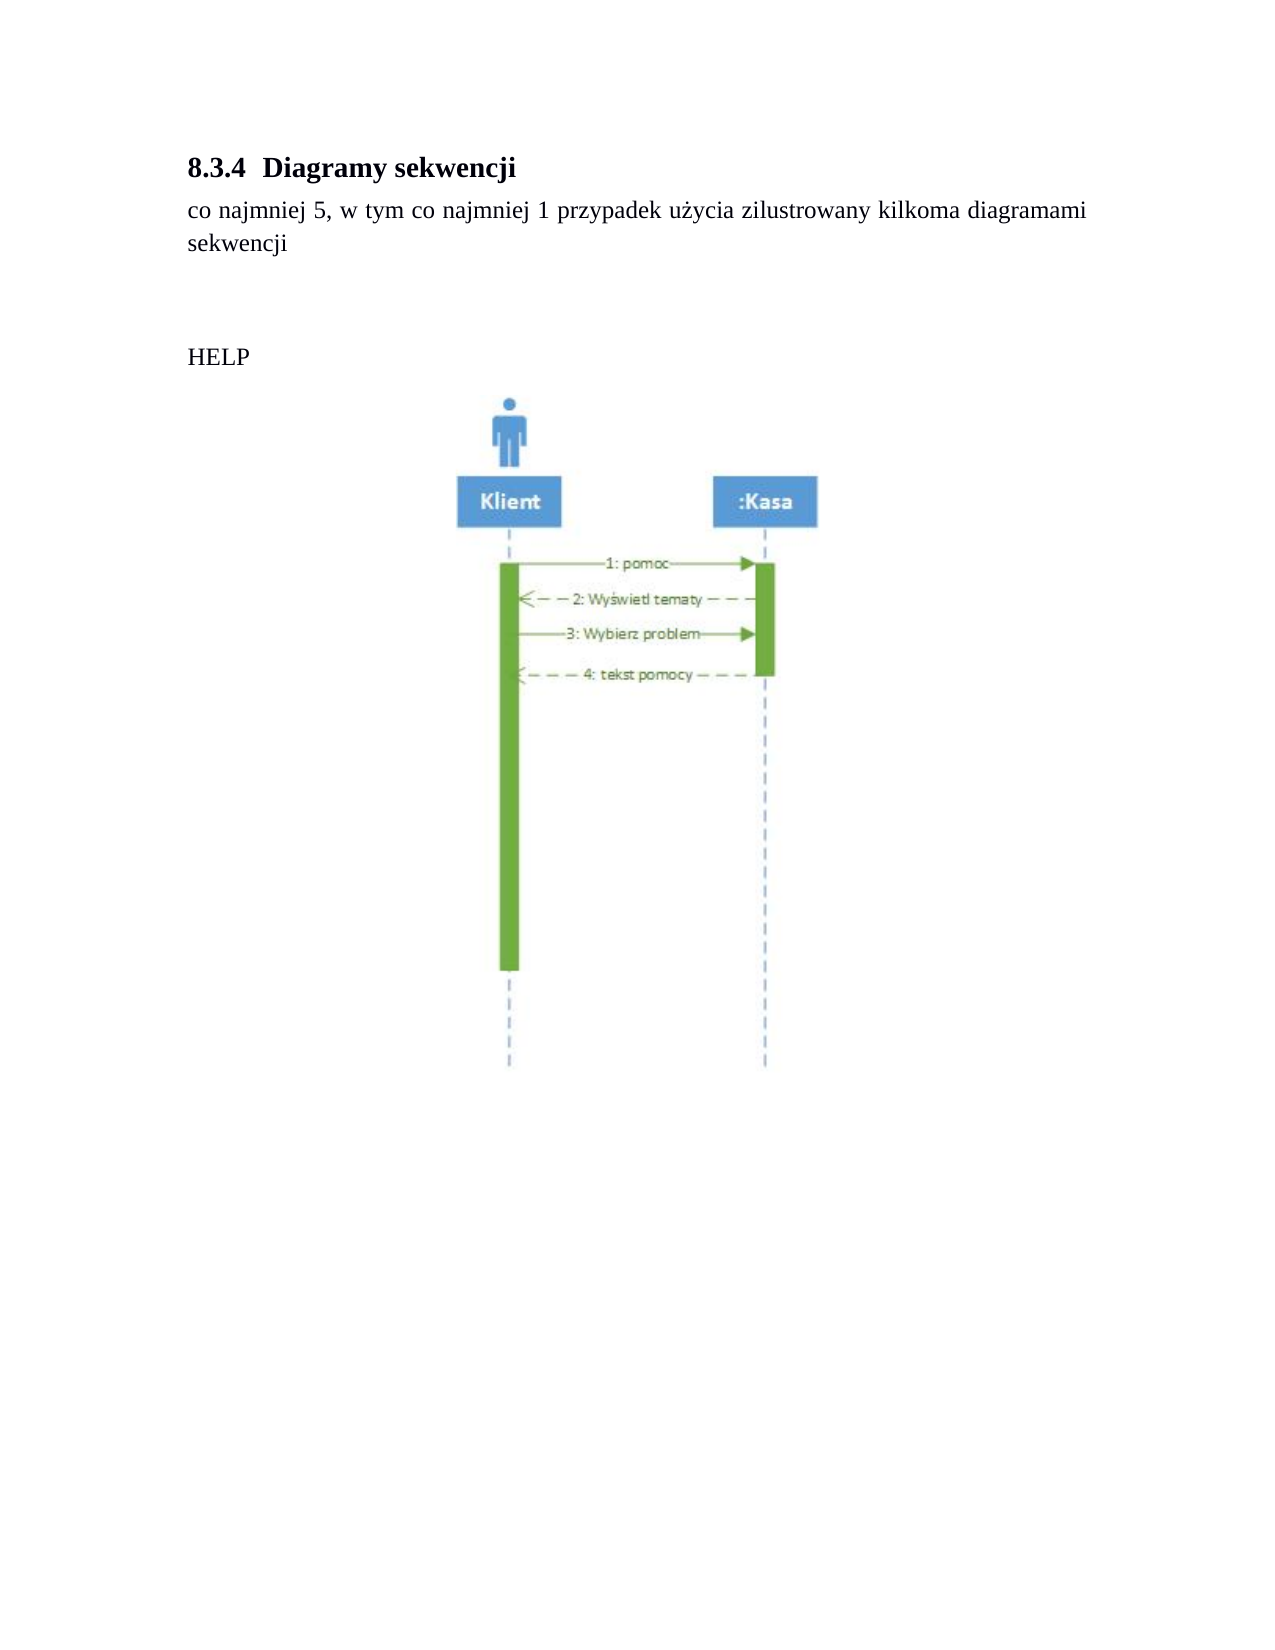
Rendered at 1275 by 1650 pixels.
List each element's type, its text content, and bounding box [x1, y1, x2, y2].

text co najmniej 5, w tym co najmniej 1 przypadek użycia zilustrowany kilkoma diagramami sekwencji [187, 195, 1087, 257]
subtitle Diagramy sekwencji [187, 150, 1087, 183]
text HELP [187, 342, 1087, 370]
picture [455, 395, 820, 1076]
